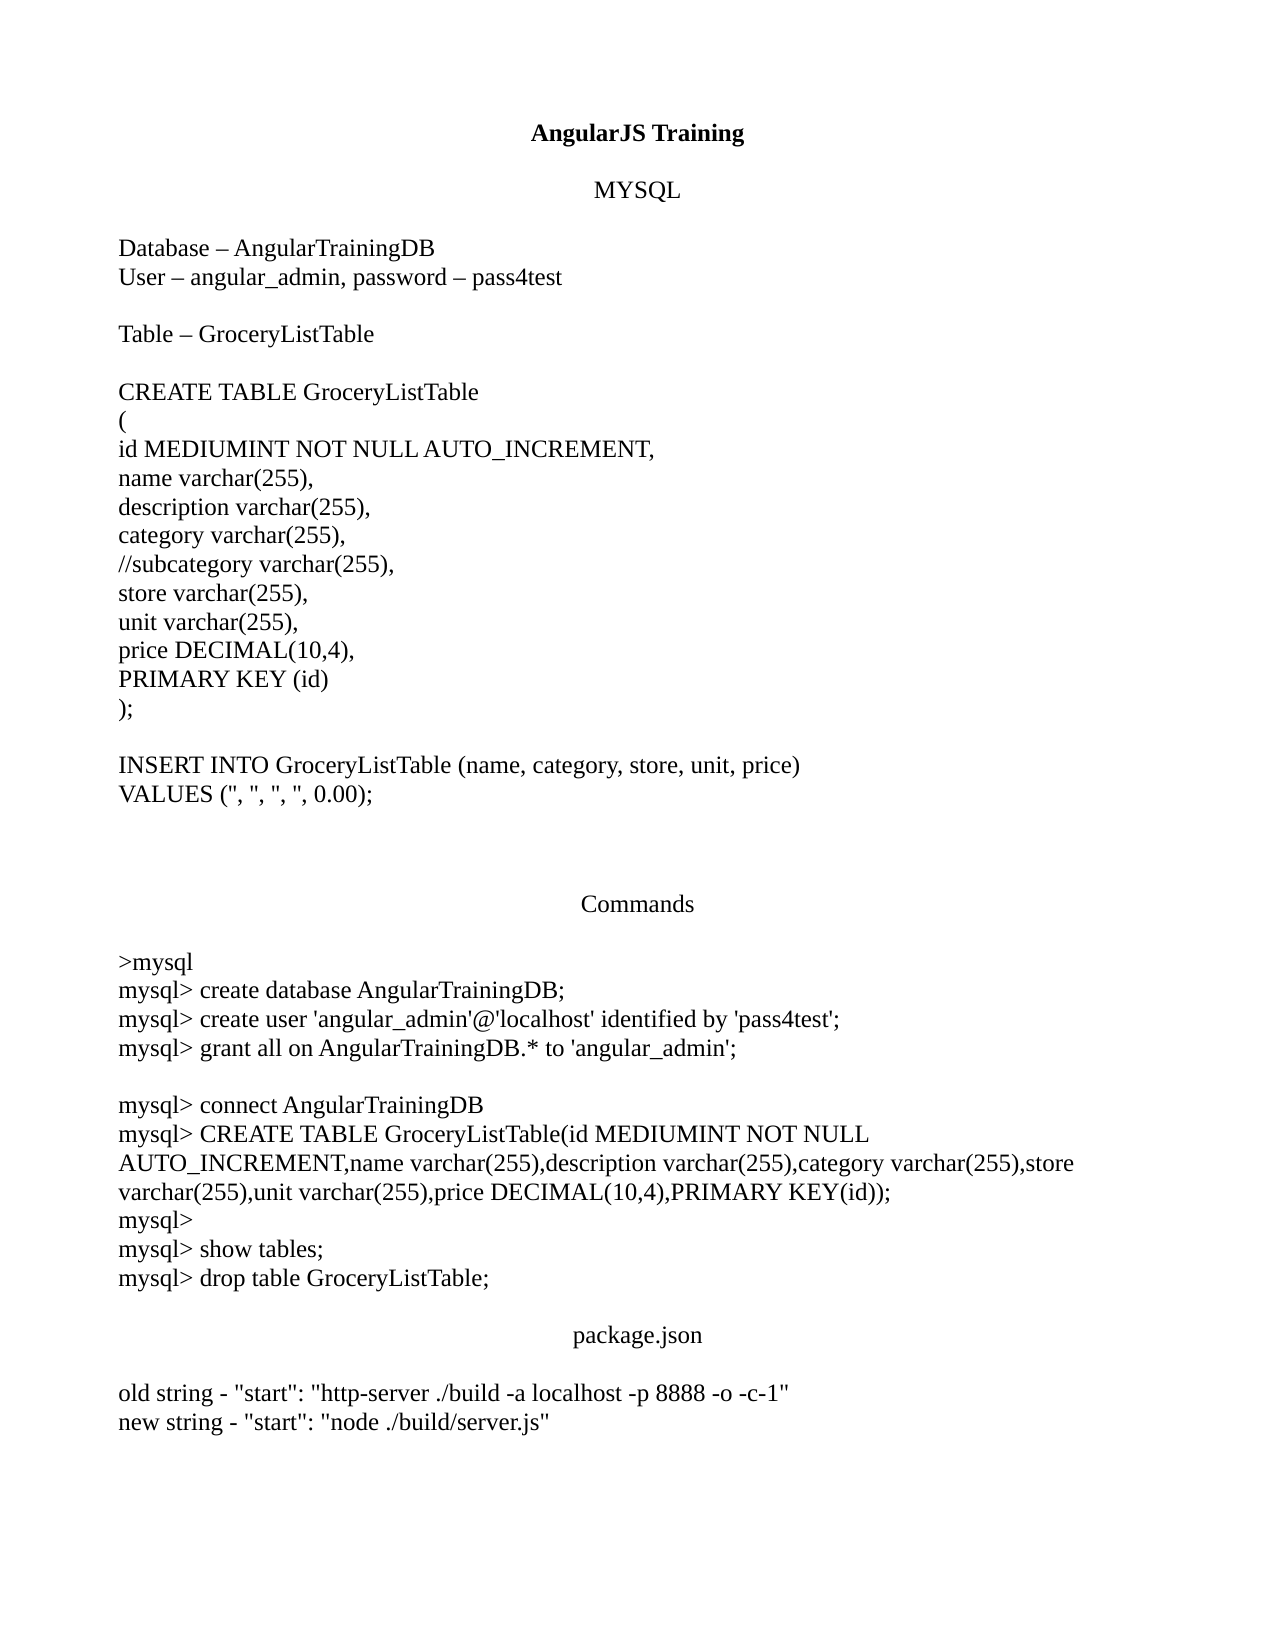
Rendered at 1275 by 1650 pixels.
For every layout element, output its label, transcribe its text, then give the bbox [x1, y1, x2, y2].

text mysql> grant all on AngularTrainingDB.* to 'angular_admin'; [118, 1033, 1157, 1062]
text User – angular_admin, password – pass4test [118, 262, 1157, 291]
text mysql> show tables; [118, 1234, 1157, 1263]
text category varchar(255), [118, 521, 1157, 549]
text new string - "start": "node ./build/server.js" [118, 1407, 1157, 1436]
text Database – AngularTrainingDB [118, 233, 1157, 262]
text name varchar(255), [118, 463, 1157, 492]
text description varchar(255), [118, 492, 1157, 521]
text PRIMARY KEY (id) [118, 664, 1157, 693]
text unit varchar(255), [118, 607, 1157, 636]
text mysql> [118, 1206, 1157, 1234]
subtitle AngularJS Training [118, 118, 1157, 147]
text MYSQL [118, 176, 1157, 204]
text store varchar(255), [118, 578, 1157, 607]
text price DECIMAL(10,4), [118, 636, 1157, 664]
text mysql> CREATE TABLE GroceryListTable(id MEDIUMINT NOT NULL AUTO_INCREMENT,name varchar(255),description varchar(255),category varchar(255),store varchar(255),unit varchar(255),price DECIMAL(10,4),PRIMARY KEY(id)); [118, 1119, 1157, 1206]
text old string - "start": "http-server ./build -a localhost -p 8888 -o -c-1" [118, 1378, 1157, 1407]
text Commands [118, 889, 1157, 918]
text VALUES ('', '', '', '', 0.00); [118, 779, 1157, 808]
text id MEDIUMINT NOT NULL AUTO_INCREMENT, [118, 434, 1157, 463]
text mysql> create database AngularTrainingDB; [118, 976, 1157, 1004]
text //subcategory varchar(255), [118, 549, 1157, 578]
text ); [118, 693, 1157, 722]
text Table – GroceryListTable [118, 319, 1157, 348]
text package.json [118, 1321, 1157, 1349]
text >mysql [118, 947, 1157, 976]
text mysql> create user 'angular_admin'@'localhost' identified by 'pass4test'; [118, 1004, 1157, 1033]
text mysql> connect AngularTrainingDB [118, 1091, 1157, 1119]
text mysql> drop table GroceryListTable; [118, 1263, 1157, 1292]
text INSERT INTO GroceryListTable (name, category, store, unit, price) [118, 751, 1157, 779]
text ( [118, 406, 1157, 434]
text CREATE TABLE GroceryListTable [118, 377, 1157, 406]
